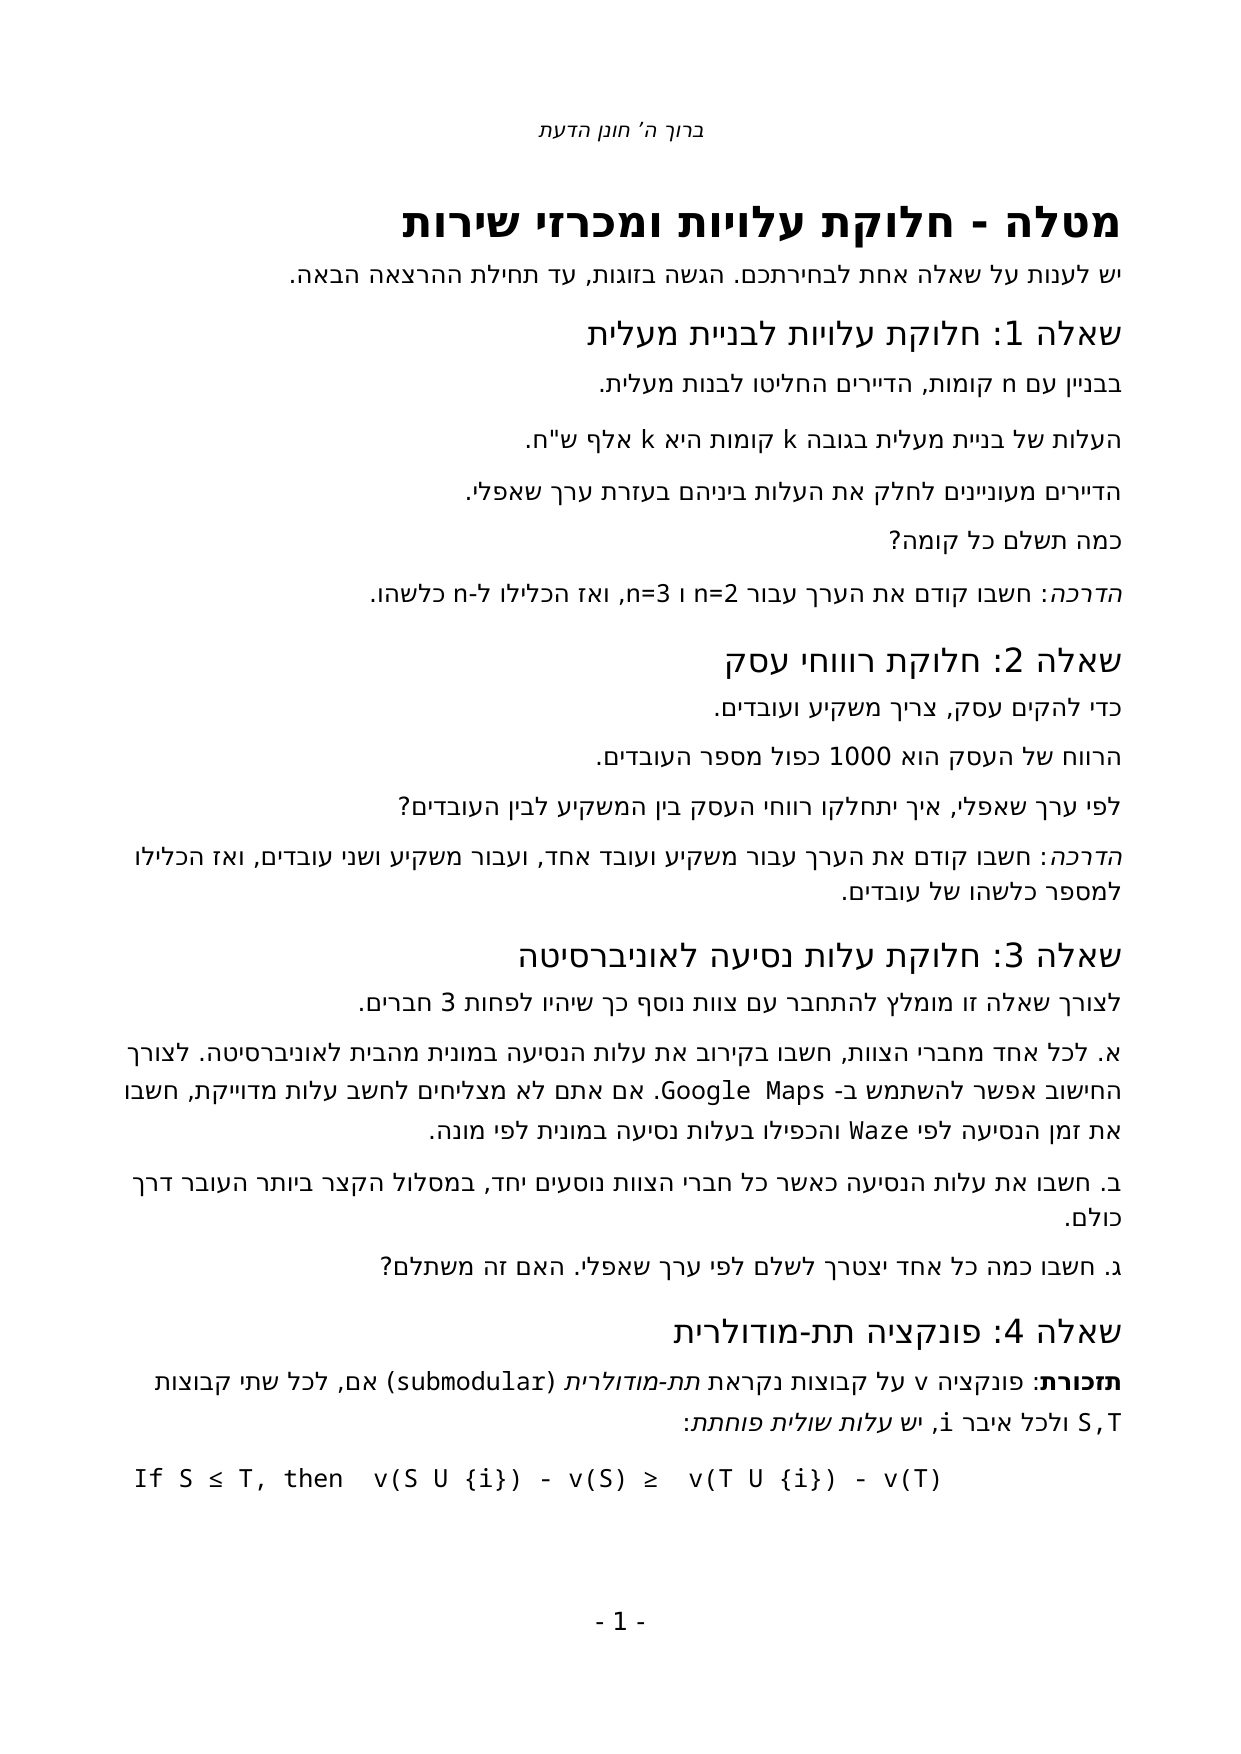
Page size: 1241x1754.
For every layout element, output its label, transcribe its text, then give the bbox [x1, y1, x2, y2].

text לפי ערך שאפלי, איך יתחלקו רווחי העסק בין המשקיע לבין העובדים? [118, 792, 1122, 821]
text הרווח של העסק הוא 1000 כפול מספר העובדים. [118, 743, 1122, 772]
text ב. חשבו את עלות הנסיעה כאשר כל חברי הצוות נוסעים יחד, במסלול הקצר ביותר העובר דרך כולם. [118, 1168, 1122, 1232]
text If S ≤ T, then v(S U {i}) - v(S) ≥ v(‎T U {i}) - v(T) [118, 1460, 1122, 1494]
text יש לענות על שאלה אחת לבחירתכם. הגשה בזוגות, עד תחילת ההרצאה הבאה. [118, 260, 1122, 289]
subtitle שאלה 2: חלוקת רוווחי עסק [118, 642, 1122, 681]
subtitle שאלה 4: פונקציה תת-מודולרית [118, 1313, 1122, 1351]
text כמה תשלם כל קומה? [118, 526, 1122, 555]
text הדרכה: חשבו קודם את הערך עבור n=2 ו n=3, ואז הכלילו ל-n כלשהו. [118, 576, 1122, 610]
text ג. חשבו כמה כל אחד יצטרך לשלם לפי ערך שאפלי. האם זה משתלם? [118, 1253, 1122, 1282]
text לצורך שאלה זו מומלץ להתחבר עם צוות נוסף כך שיהיו לפחות 3 חברים. [118, 988, 1122, 1017]
text הדיירים מעוניינים לחלק את העלות ביניהם בעזרת ערך שאפלי. [118, 477, 1122, 506]
subtitle שאלה 3: חלוקת עלות נסיעה לאוניברסיטה [118, 937, 1122, 976]
subtitle מטלה - חלוקת עלויות ומכרזי שירות [118, 197, 1122, 248]
text בבניין עם n קומות, הדיירים החליטו לבנות מעלית. [118, 366, 1122, 400]
text הדרכה: חשבו קודם את הערך עבור משקיע ועובד אחד, ועבור משקיע ושני עובדים, ואז הכלילו למספר כלשהו של עובדים. [118, 842, 1122, 906]
subtitle שאלה 1: חלוקת עלויות לבניית מעלית [118, 314, 1122, 353]
text תזכורת: פונקציה v על קבוצות נקראת תת-מודולרית (submodular) אם, לכל שתי קבוצות S,T ולכל איבר i, יש עלות שולית פוחתת: [118, 1364, 1122, 1439]
text העלות של בניית מעלית בגובה k קומות היא k אלף ש"ח. [118, 421, 1122, 455]
text כדי להקים עסק, צריך משקיע ועובדים. [118, 693, 1122, 722]
text א. לכל אחד מחברי הצוות, חשבו בקירוב את עלות הנסיעה במונית מהבית לאוניברסיטה. לצורך החישוב אפשר להשתמש ב- Google Maps. אם אתם לא מצליחים לחשב עלות מדוייקת, חשבו את זמן הנסיעה לפי Waze והכפילו בעלות נסיעה במונית לפי מונה. [118, 1038, 1122, 1147]
